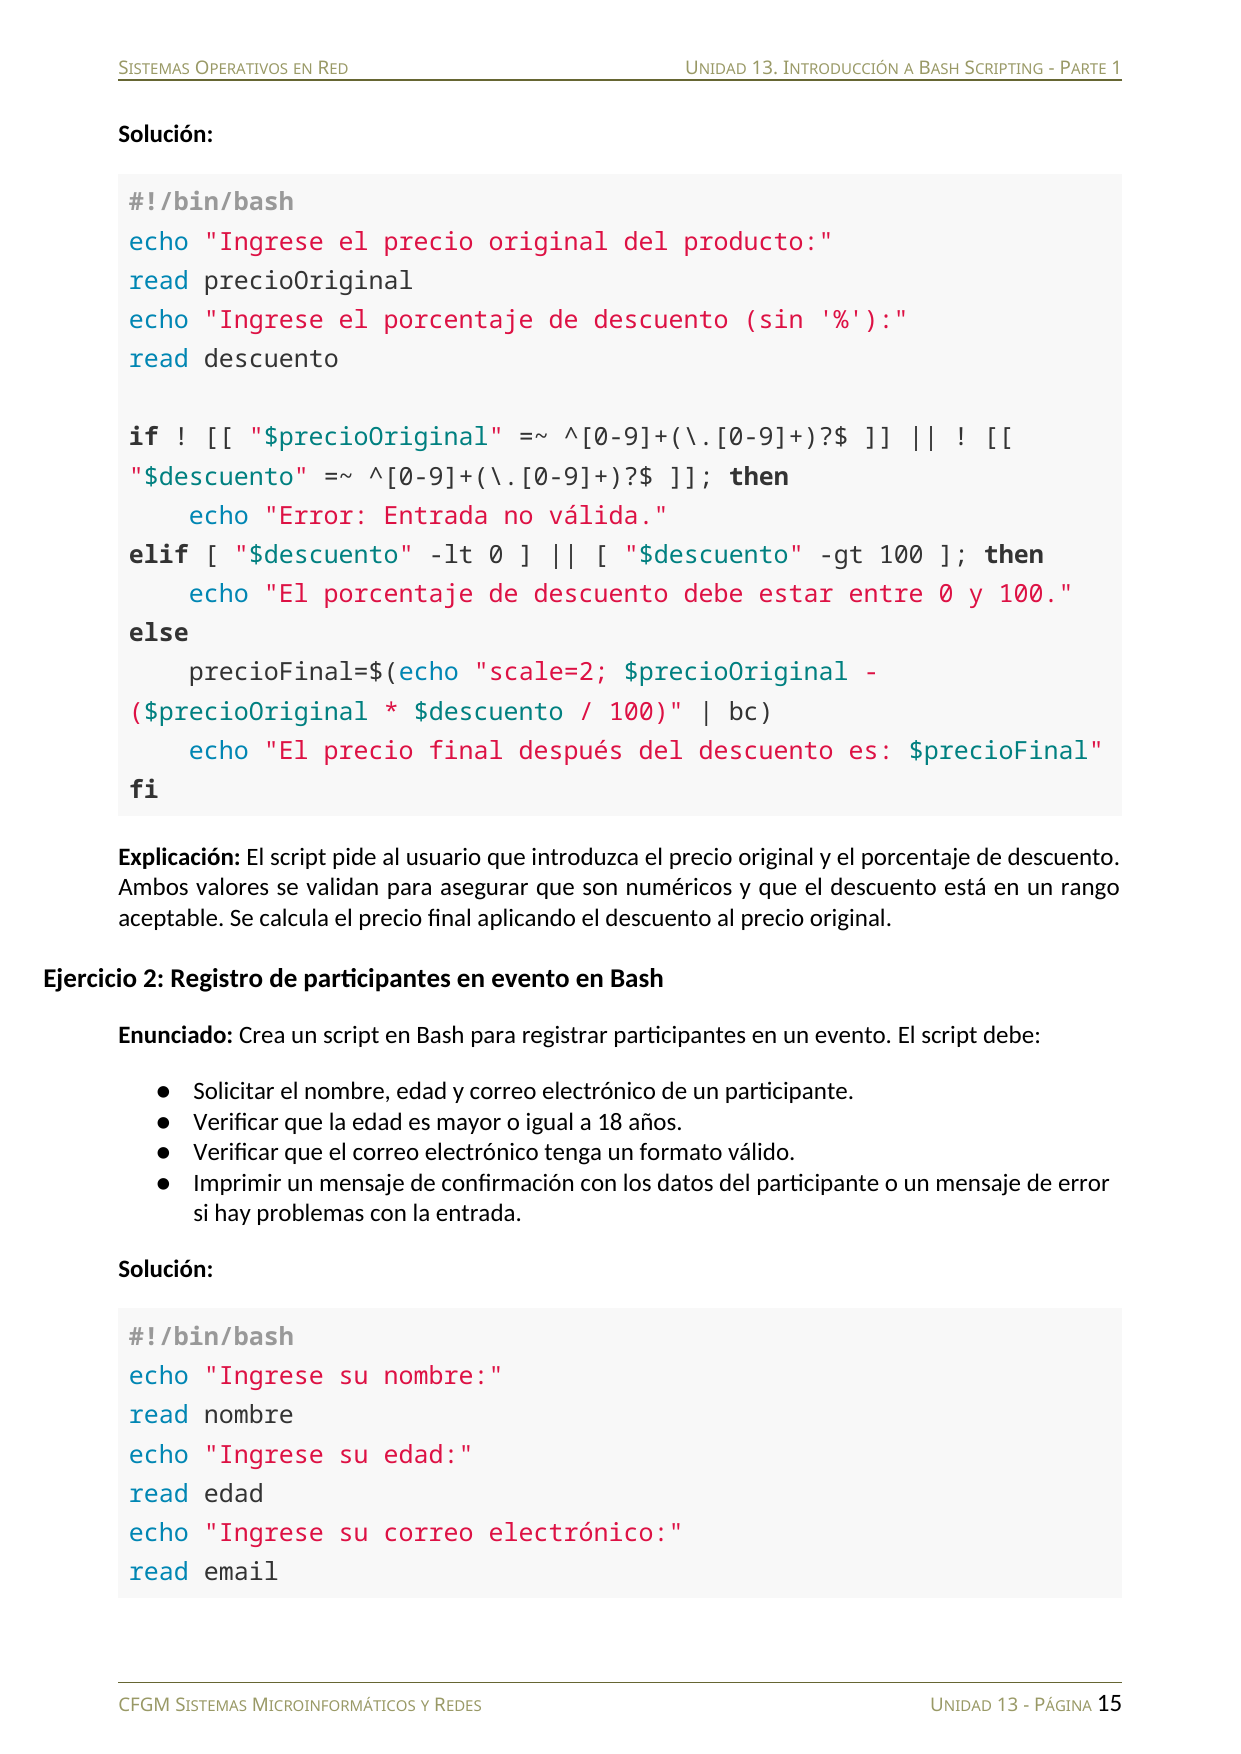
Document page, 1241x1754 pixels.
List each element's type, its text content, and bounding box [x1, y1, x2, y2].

subtitle Ejercicio 2: Registro de participantes en evento en Bash [43, 962, 1122, 995]
list Verificar que el correo electrónico tenga un formato válido. [156, 1136, 1122, 1167]
text Solución: [118, 118, 1122, 148]
table_header #!/bin/bash echo "Ingrese su nombre:" read nombre echo "Ingrese su edad:" read edad echo "Ingrese su correo electrónico:" read email [118, 1308, 1122, 1598]
text Enunciado: Crea un script en Bash para registrar participantes en un evento. El script debe: [118, 1020, 1122, 1050]
text Solución: [118, 1253, 1122, 1283]
table_header #!/bin/bash echo "Ingrese el precio original del producto:" read precioOriginal echo "Ingrese el porcentaje de descuento (sin '%'):" read descuento if ! [[ "$precioOriginal" =~ ^[0-9]+(\.[0-9]+)?$ ]] || ! [[ "$descuento" =~ ^[0-9]+(\.[0-9]+)?$ ]]; then echo "Error: Entrada no válida." elif [ "$descuento" -lt 0 ] || [ "$descuento" -gt 100 ]; then echo "El porcentaje de descuento debe estar entre 0 y 100." else precioFinal=$(echo "scale=2; $precioOriginal - ($precioOriginal * $descuento / 100)" | bc) echo "El precio final después del descuento es: $precioFinal" fi [118, 174, 1122, 816]
list Verificar que la edad es mayor o igual a 18 años. [156, 1106, 1122, 1136]
list Imprimir un mensaje de confirmación con los datos del participante o un mensaje de error si hay problemas con la entrada. [156, 1167, 1122, 1228]
text Explicación: El script pide al usuario que introduzca el precio original y el porcentaje de descuento. Ambos valores se validan para asegurar que son numéricos y que el descuento está en un rango aceptable. Se calcula el precio final aplicando el descuento al precio original. [118, 841, 1122, 932]
list Solicitar el nombre, edad y correo electrónico de un participante. [156, 1075, 1122, 1106]
